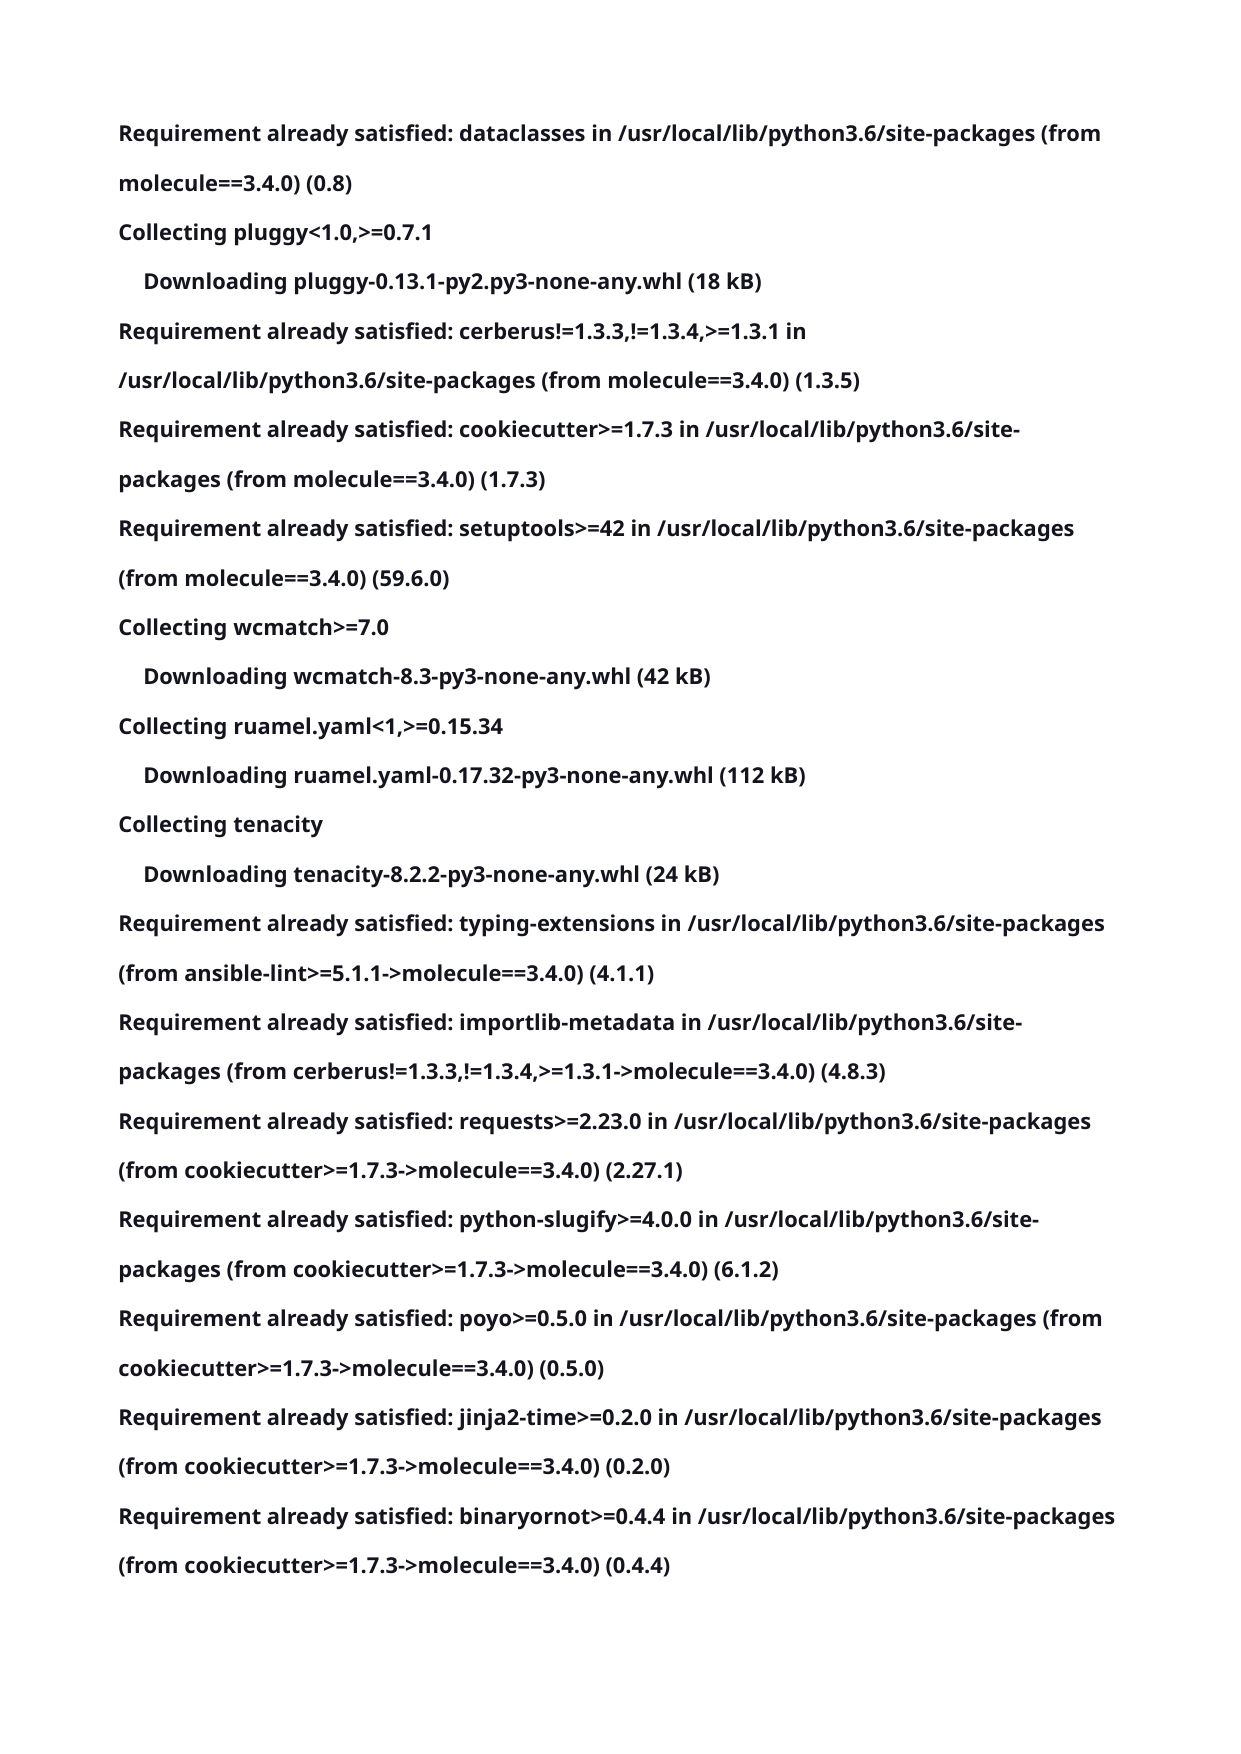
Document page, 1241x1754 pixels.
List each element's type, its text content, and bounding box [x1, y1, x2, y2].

text Requirement already satisfied: python-slugify>=4.0.0 in /usr/local/lib/python3.6/site-packages (from cookiecutter>=1.7.3->molecule==3.4.0) (6.1.2) [118, 1204, 1122, 1283]
text Downloading pluggy-0.13.1-py2.py3-none-any.whl (18 kB) [118, 266, 1122, 296]
text Downloading wcmatch-8.3-py3-none-any.whl (42 kB) [118, 661, 1122, 691]
text Requirement already satisfied: binaryornot>=0.4.4 in /usr/local/lib/python3.6/site-packages (from cookiecutter>=1.7.3->molecule==3.4.0) (0.4.4) [118, 1501, 1122, 1580]
text Requirement already satisfied: setuptools>=42 in /usr/local/lib/python3.6/site-packages (from molecule==3.4.0) (59.6.0) [118, 513, 1122, 592]
text Requirement already satisfied: cookiecutter>=1.7.3 in /usr/local/lib/python3.6/site-packages (from molecule==3.4.0) (1.7.3) [118, 414, 1122, 493]
text Requirement already satisfied: requests>=2.23.0 in /usr/local/lib/python3.6/site-packages (from cookiecutter>=1.7.3->molecule==3.4.0) (2.27.1) [118, 1106, 1122, 1185]
text Collecting ruamel.yaml<1,>=0.15.34 [118, 711, 1122, 740]
text Requirement already satisfied: dataclasses in /usr/local/lib/python3.6/site-packages (from molecule==3.4.0) (0.8) [118, 118, 1122, 197]
text Collecting pluggy<1.0,>=0.7.1 [118, 217, 1122, 247]
text Requirement already satisfied: jinja2-time>=0.2.0 in /usr/local/lib/python3.6/site-packages (from cookiecutter>=1.7.3->molecule==3.4.0) (0.2.0) [118, 1402, 1122, 1481]
text Downloading tenacity-8.2.2-py3-none-any.whl (24 kB) [118, 859, 1122, 888]
text Downloading ruamel.yaml-0.17.32-py3-none-any.whl (112 kB) [118, 760, 1122, 790]
text Collecting tenacity [118, 809, 1122, 839]
text Requirement already satisfied: cerberus!=1.3.3,!=1.3.4,>=1.3.1 in /usr/local/lib/python3.6/site-packages (from molecule==3.4.0) (1.3.5) [118, 316, 1122, 395]
text Requirement already satisfied: poyo>=0.5.0 in /usr/local/lib/python3.6/site-packages (from cookiecutter>=1.7.3->molecule==3.4.0) (0.5.0) [118, 1303, 1122, 1382]
text Requirement already satisfied: importlib-metadata in /usr/local/lib/python3.6/site-packages (from cerberus!=1.3.3,!=1.3.4,>=1.3.1->molecule==3.4.0) (4.8.3) [118, 1007, 1122, 1086]
text Collecting wcmatch>=7.0 [118, 612, 1122, 642]
text Requirement already satisfied: typing-extensions in /usr/local/lib/python3.6/site-packages (from ansible-lint>=5.1.1->molecule==3.4.0) (4.1.1) [118, 908, 1122, 987]
